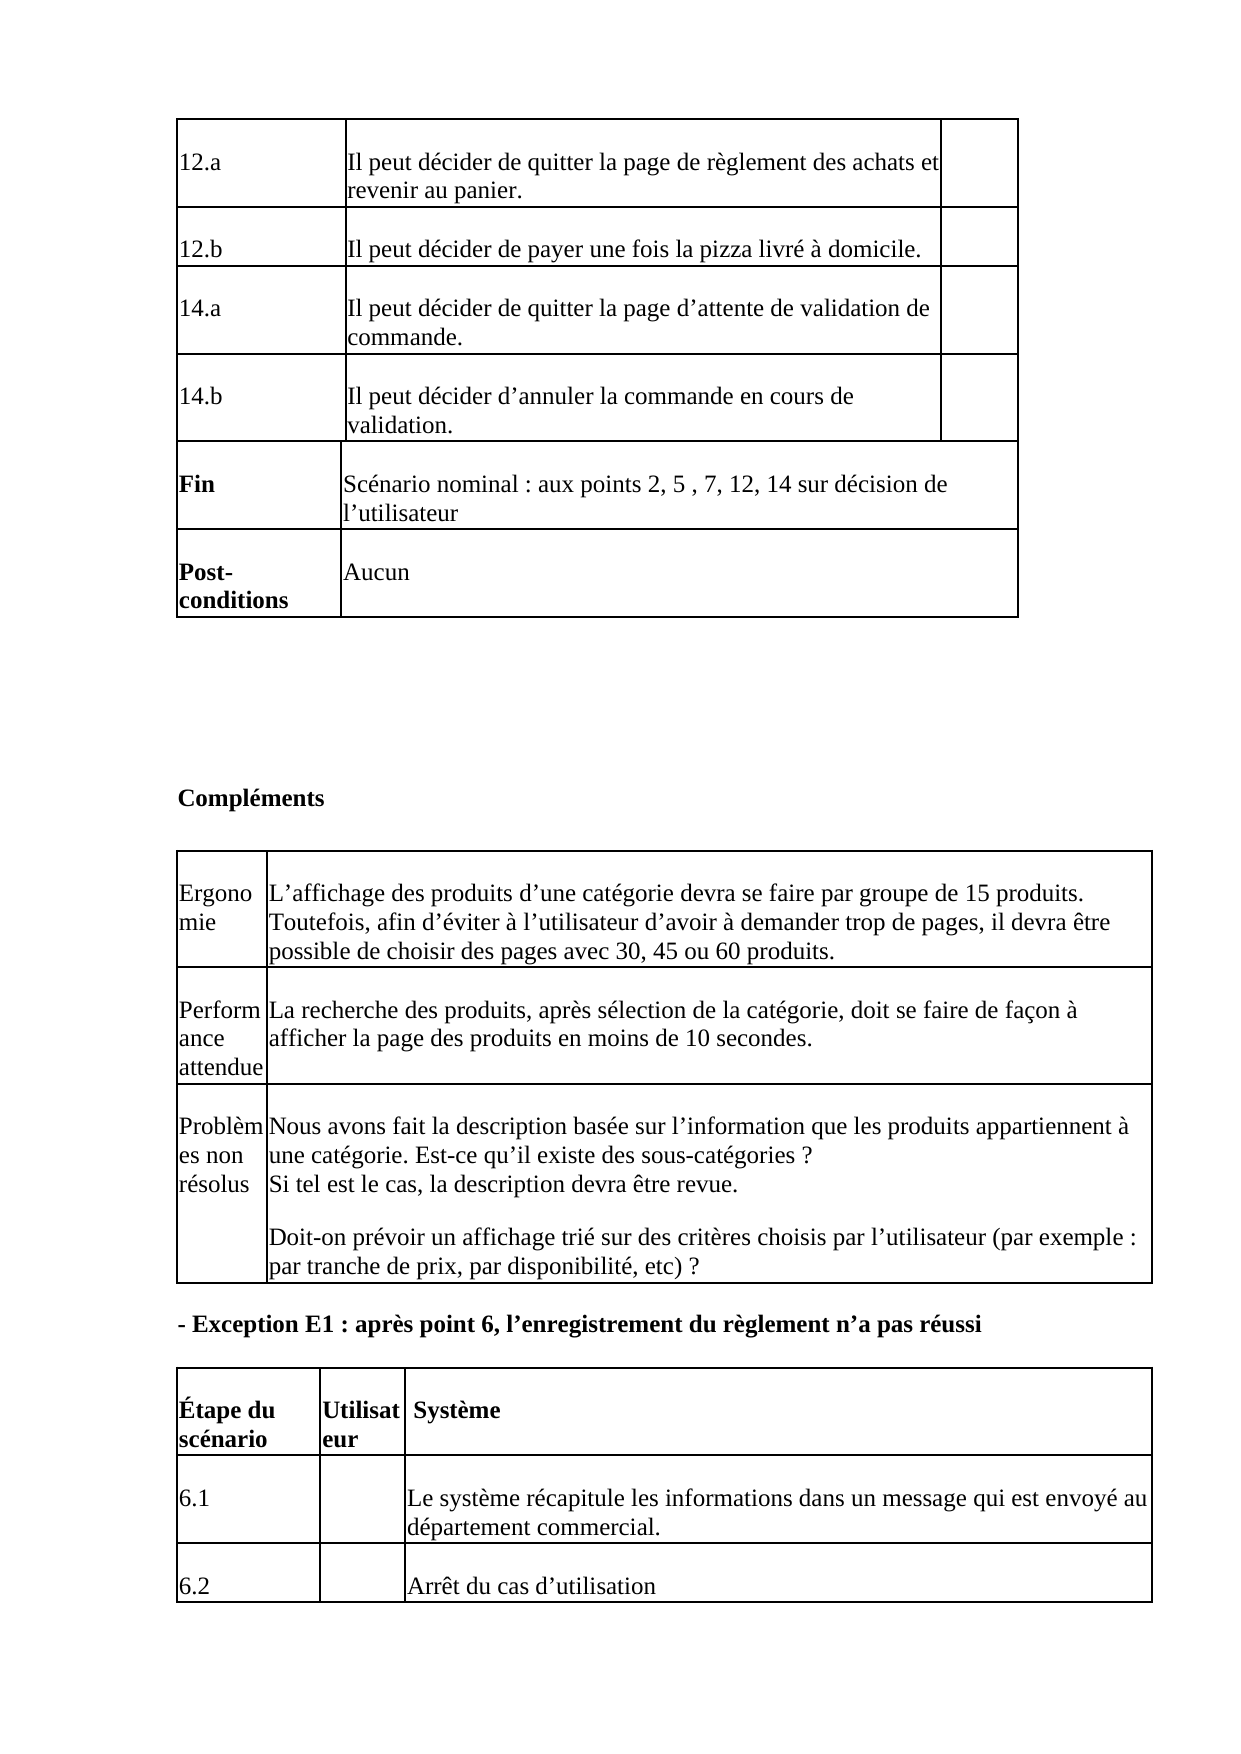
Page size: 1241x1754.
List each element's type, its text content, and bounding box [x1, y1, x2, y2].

table_cell Le système récapitule les informations dans un message qui est envoyé au département commercial. [406, 1456, 1151, 1542]
table_cell Scénario nominal : aux points 2, 5 , 7, 12, 14 sur décision de l’utilisateur [342, 442, 1017, 528]
table_cell 12.a [178, 120, 345, 206]
table_cell Fin [178, 477, 340, 528]
table_cell 14.a [178, 267, 345, 352]
table_cell Nous avons fait la description basée sur l’information que les produits appartiennent à une catégorie. Est-ce qu’il existe des sous-catégories ? Si tel est le cas, la description devra être revue. Doit-on prévoir un affichage trié sur des critères choisis par l’utilisateur (par exemple : par tranche de prix, par disponibilité, etc) ? [268, 1085, 1151, 1282]
table_cell Aucun [342, 530, 1017, 616]
table_header Utilisateur [321, 1369, 404, 1454]
table_cell [942, 267, 1017, 352]
table_cell [942, 355, 1017, 440]
table_cell Post-conditions [178, 530, 340, 564]
table_cell Il peut décider de quitter la page d’attente de validation de commande. [347, 267, 940, 352]
table_cell 14.b [178, 355, 345, 440]
table_cell La recherche des produits, après sélection de la catégorie, doit se faire de façon à afficher la page des produits en moins de 10 secondes. [268, 968, 1151, 1083]
table_cell Il peut décider de payer une fois la pizza livré à domicile. [347, 208, 940, 265]
table_cell Il peut décider d’annuler la commande en cours de validation. [347, 355, 940, 440]
table_header Étape du scénario [178, 1369, 319, 1402]
table_cell [321, 1544, 404, 1601]
table_header Système [406, 1369, 1151, 1454]
table_header Ergonomie [178, 852, 266, 966]
subtitle Compléments [177, 783, 1152, 812]
text - Exception E1 : après point 6, l’enregistrement du règlement n’a pas réussi [177, 1309, 1152, 1337]
table_cell [321, 1456, 404, 1542]
table_cell Il peut décider de quitter la page de règlement des achats et revenir au panier. [347, 120, 940, 206]
table_cell [178, 442, 340, 476]
table_cell Problèmes non résolus [178, 1085, 266, 1282]
table_cell 6.2 [178, 1544, 319, 1601]
table_cell 12.b [178, 208, 345, 265]
table_cell Arrêt du cas d’utilisation [406, 1544, 1151, 1601]
table_cell 6.1 [178, 1456, 319, 1542]
table_cell [942, 208, 1017, 265]
table_cell [942, 120, 1017, 206]
table_header L’affichage des produits d’une catégorie devra se faire par groupe de 15 produits. Toutefois, afin d’éviter à l’utilisateur d’avoir à demander trop de pages, il devra être possible de choisir des pages avec 30, 45 ou 60 produits. [268, 852, 1151, 966]
table_cell Performance attendue [178, 968, 266, 1083]
